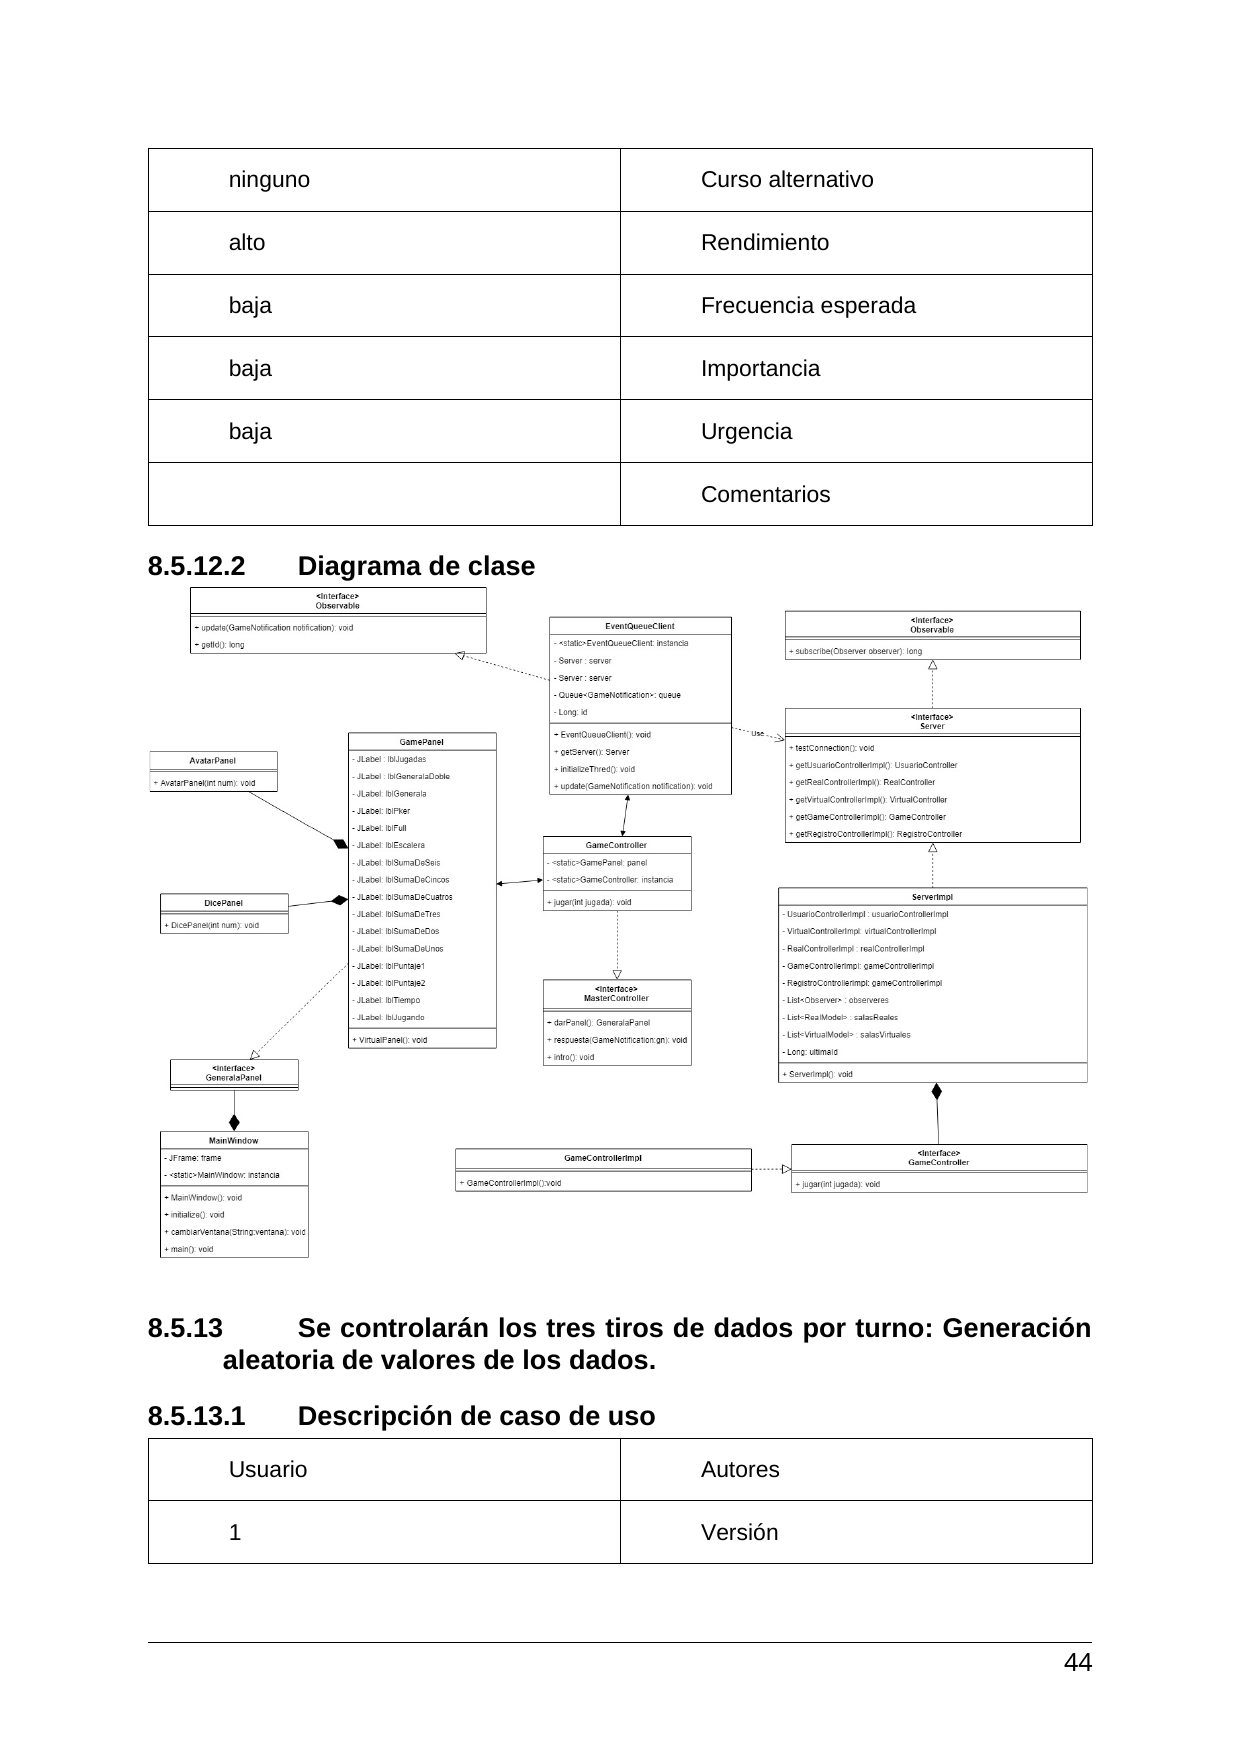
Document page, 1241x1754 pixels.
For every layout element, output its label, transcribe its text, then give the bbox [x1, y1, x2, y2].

table_cell baja [149, 275, 620, 336]
table_cell Urgencia [621, 400, 1092, 462]
table_cell alto [149, 212, 620, 273]
subtitle Se controlarán los tres tiros de dados por turno: Generación aleatoria de valores de los dados. [148, 1312, 1092, 1375]
table_header Autores [621, 1439, 1092, 1500]
table_cell baja [149, 337, 620, 399]
table_cell [149, 463, 620, 525]
table_header Usuario [149, 1439, 620, 1500]
table_cell Versión [621, 1501, 1092, 1563]
table_cell ninguno [149, 149, 620, 211]
table_cell 1 [149, 1501, 620, 1563]
table_cell Curso alternativo [621, 149, 1092, 211]
table_cell Rendimiento [621, 212, 1092, 273]
subtitle Diagrama de clase [148, 550, 1092, 582]
picture [149, 587, 1088, 1259]
subtitle Descripción de caso de uso [148, 1400, 1092, 1431]
table_cell Comentarios [621, 463, 1092, 525]
table_cell Importancia [621, 337, 1092, 399]
table_cell Frecuencia esperada [621, 275, 1092, 336]
table_cell baja [149, 400, 620, 462]
